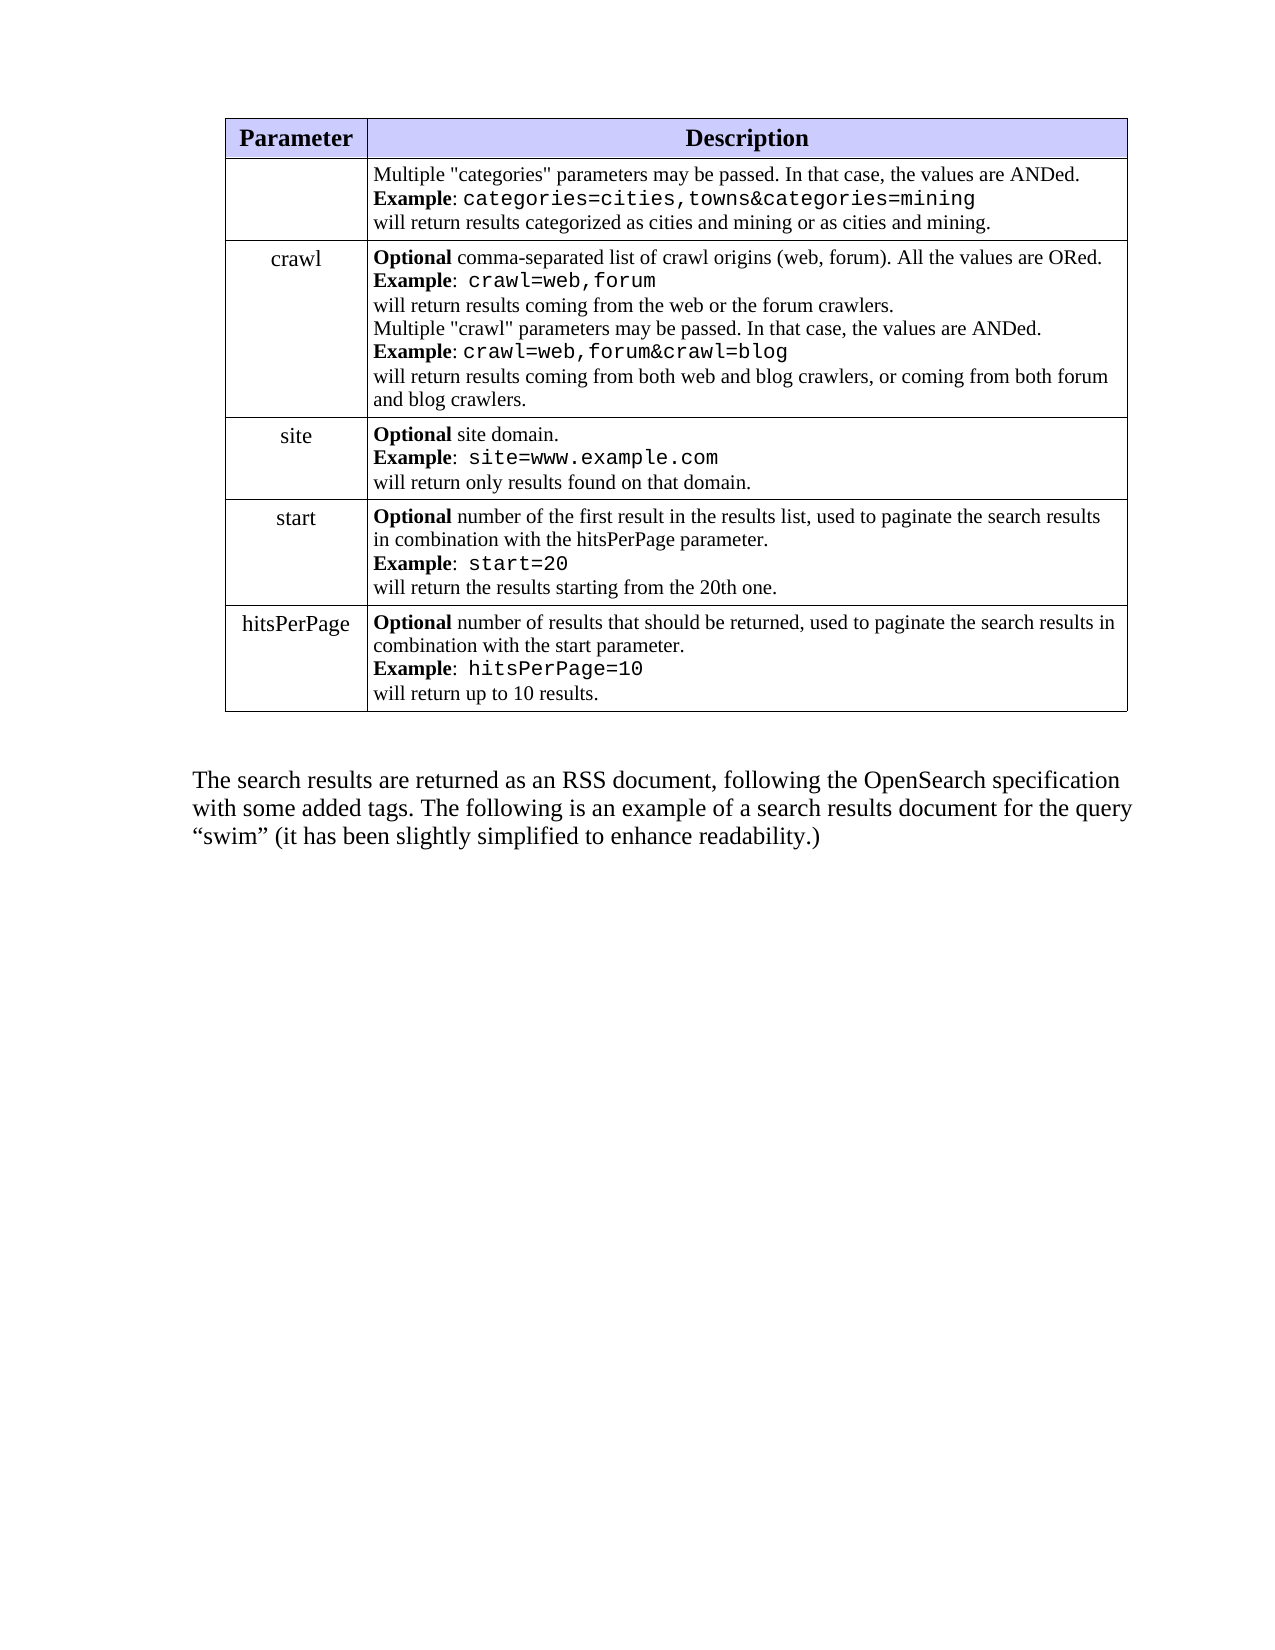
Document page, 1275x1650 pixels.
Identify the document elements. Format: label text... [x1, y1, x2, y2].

text The search results are returned as an RSS document, following the OpenSearch specification with some added tags. The following is an example of a search results document for the query “swim” (it has been slightly simplified to enhance readability.) [192, 766, 1157, 849]
table_cell hitsPerPage [226, 606, 367, 711]
table_cell crawl [226, 241, 367, 417]
table_cell Optional site domain. Example: site=www.example.com will return only results found on that domain. [368, 418, 1127, 499]
table_cell Optional number of results that should be returned, used to paginate the search results in combination with the start parameter. Example: hitsPerPage=10 will return up to 10 results. [368, 606, 1127, 711]
table_cell Optional comma-separated list of crawl origins (web, forum). All the values are ORed. Example: crawl=web,forum will return results coming from the web or the forum crawlers. Multiple "crawl" parameters may be passed. In that case, the values are ANDed. Example: crawl=web,forum&crawl=blog will return results coming from both web and blog crawlers, or coming from both forum and blog crawlers. [368, 241, 1127, 417]
table_cell [226, 159, 367, 240]
table_cell site [226, 418, 367, 499]
table_header Description [368, 119, 1127, 157]
table_cell Optional number of the first result in the results list, used to paginate the search results in combination with the hitsPerPage parameter. Example: start=20 will return the results starting from the 20th one. [368, 500, 1127, 605]
table_header Parameter [226, 119, 367, 157]
table_cell Multiple "categories" parameters may be passed. In that case, the values are ANDed. Example: categories=cities,towns&categories=mining will return results categorized as cities and mining or as cities and mining. [368, 159, 1127, 240]
table_cell start [226, 500, 367, 605]
